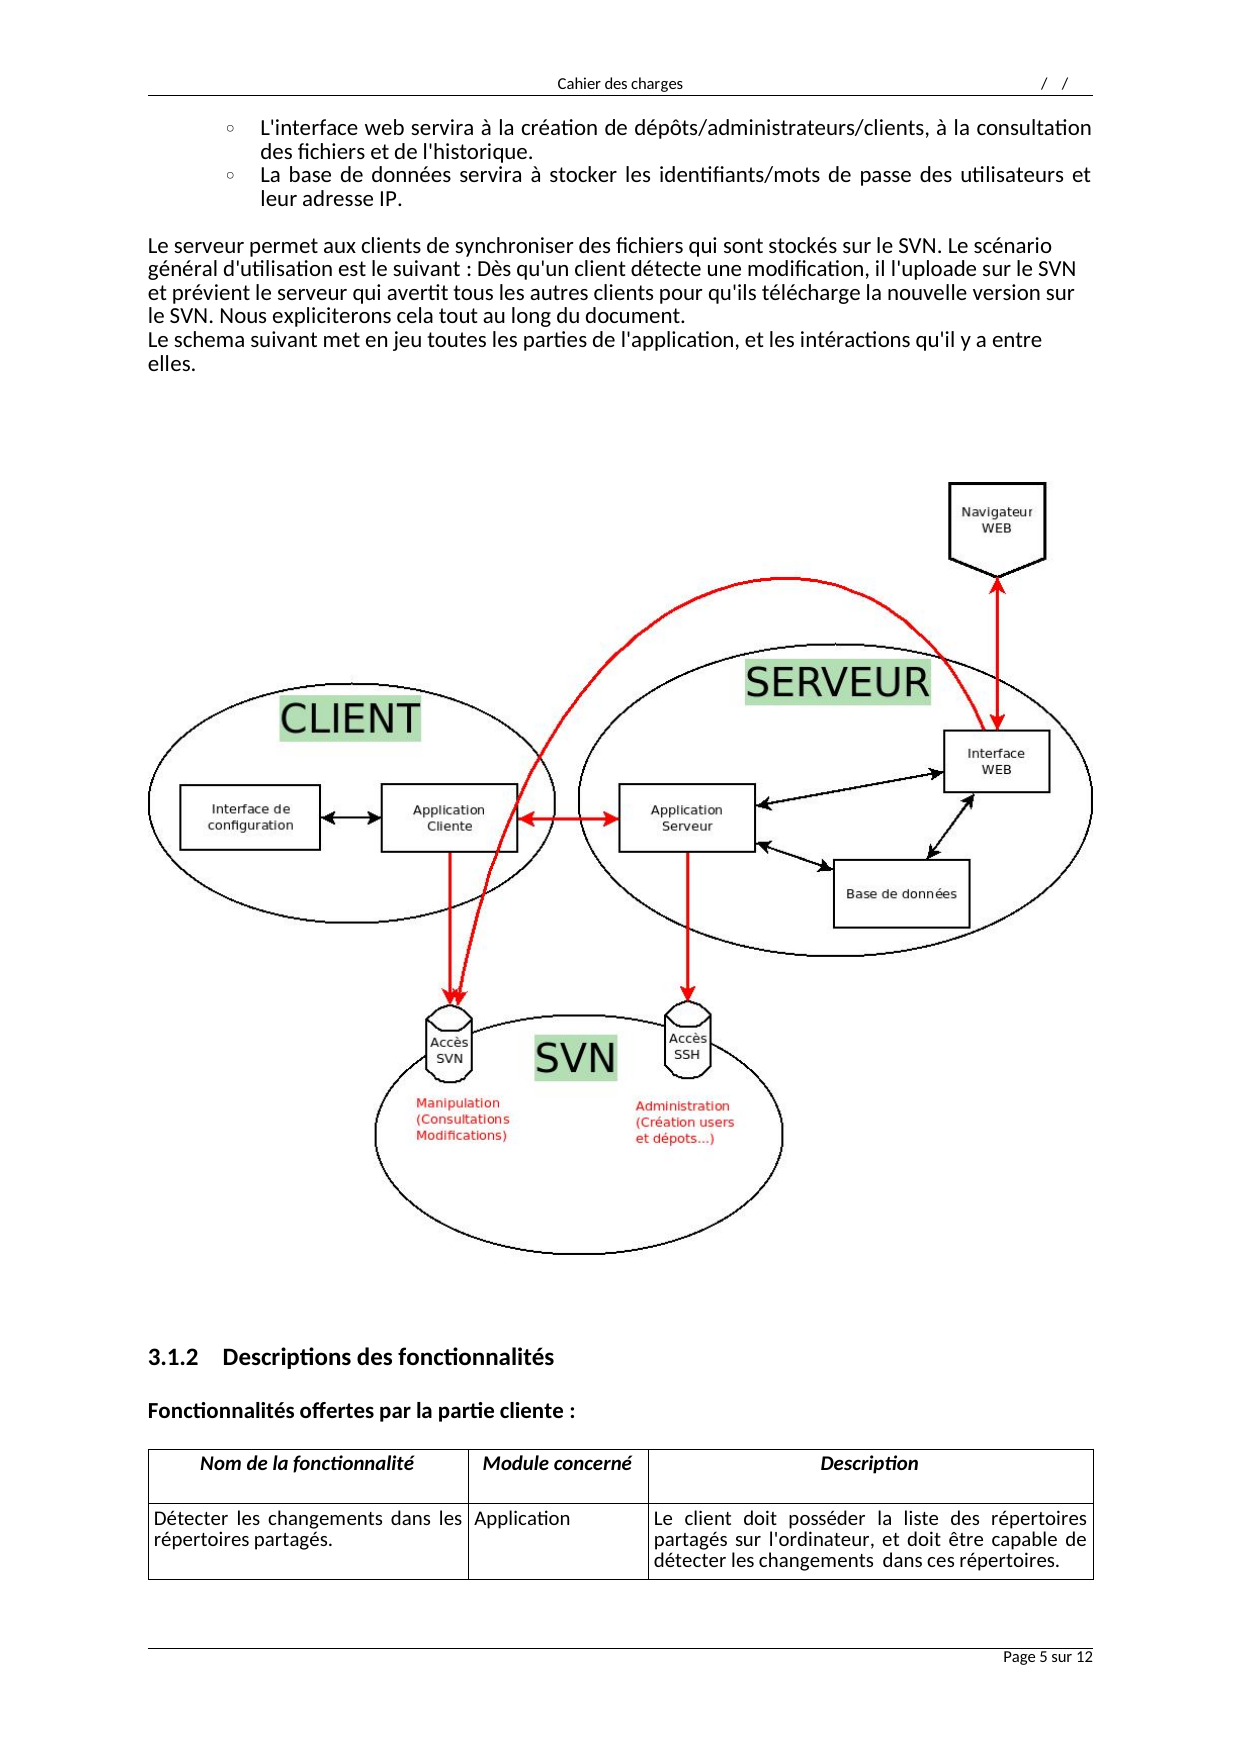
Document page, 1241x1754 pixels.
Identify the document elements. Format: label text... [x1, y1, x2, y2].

list L'interface web servira à la création de dépôts/administrateurs/clients, à la consultation des fichiers et de l'historique. [223, 118, 1093, 165]
picture [147, 481, 1094, 1257]
table_cell Détecter les changements dans les répertoires partagés. [149, 1504, 468, 1579]
table_cell Le client doit posséder la liste des répertoires partagés sur l'ordinateur, et doit être capable de détecter les changements dans ces répertoires. [649, 1504, 1093, 1579]
table_header Module concerné [469, 1450, 648, 1503]
text Fonctionnalités offertes par la partie cliente : [148, 1401, 1093, 1425]
table_header Nom de la fonctionnalité [149, 1450, 468, 1503]
text Le schema suivant met en jeu toutes les parties de l'application, et les intéractions qu'il y a entre elles. [148, 330, 1093, 377]
subtitle Descriptions des fonctionnalités [148, 1346, 1093, 1371]
text Le serveur permet aux clients de synchroniser des fichiers qui sont stockés sur le SVN. Le scénario général d'utilisation est le suivant : Dès qu'un client détecte une modification, il l'uploade sur le SVN et prévient le serveur qui avertit tous les autres clients pour qu'ils télécharge la nouvelle version sur le SVN. Nous expliciterons cela tout au long du document. [148, 236, 1093, 330]
table_cell Application [469, 1504, 648, 1579]
table_header Description [649, 1450, 1093, 1503]
list La base de données servira à stocker les identifiants/mots de passe des utilisateurs et leur adresse IP. [223, 165, 1093, 212]
